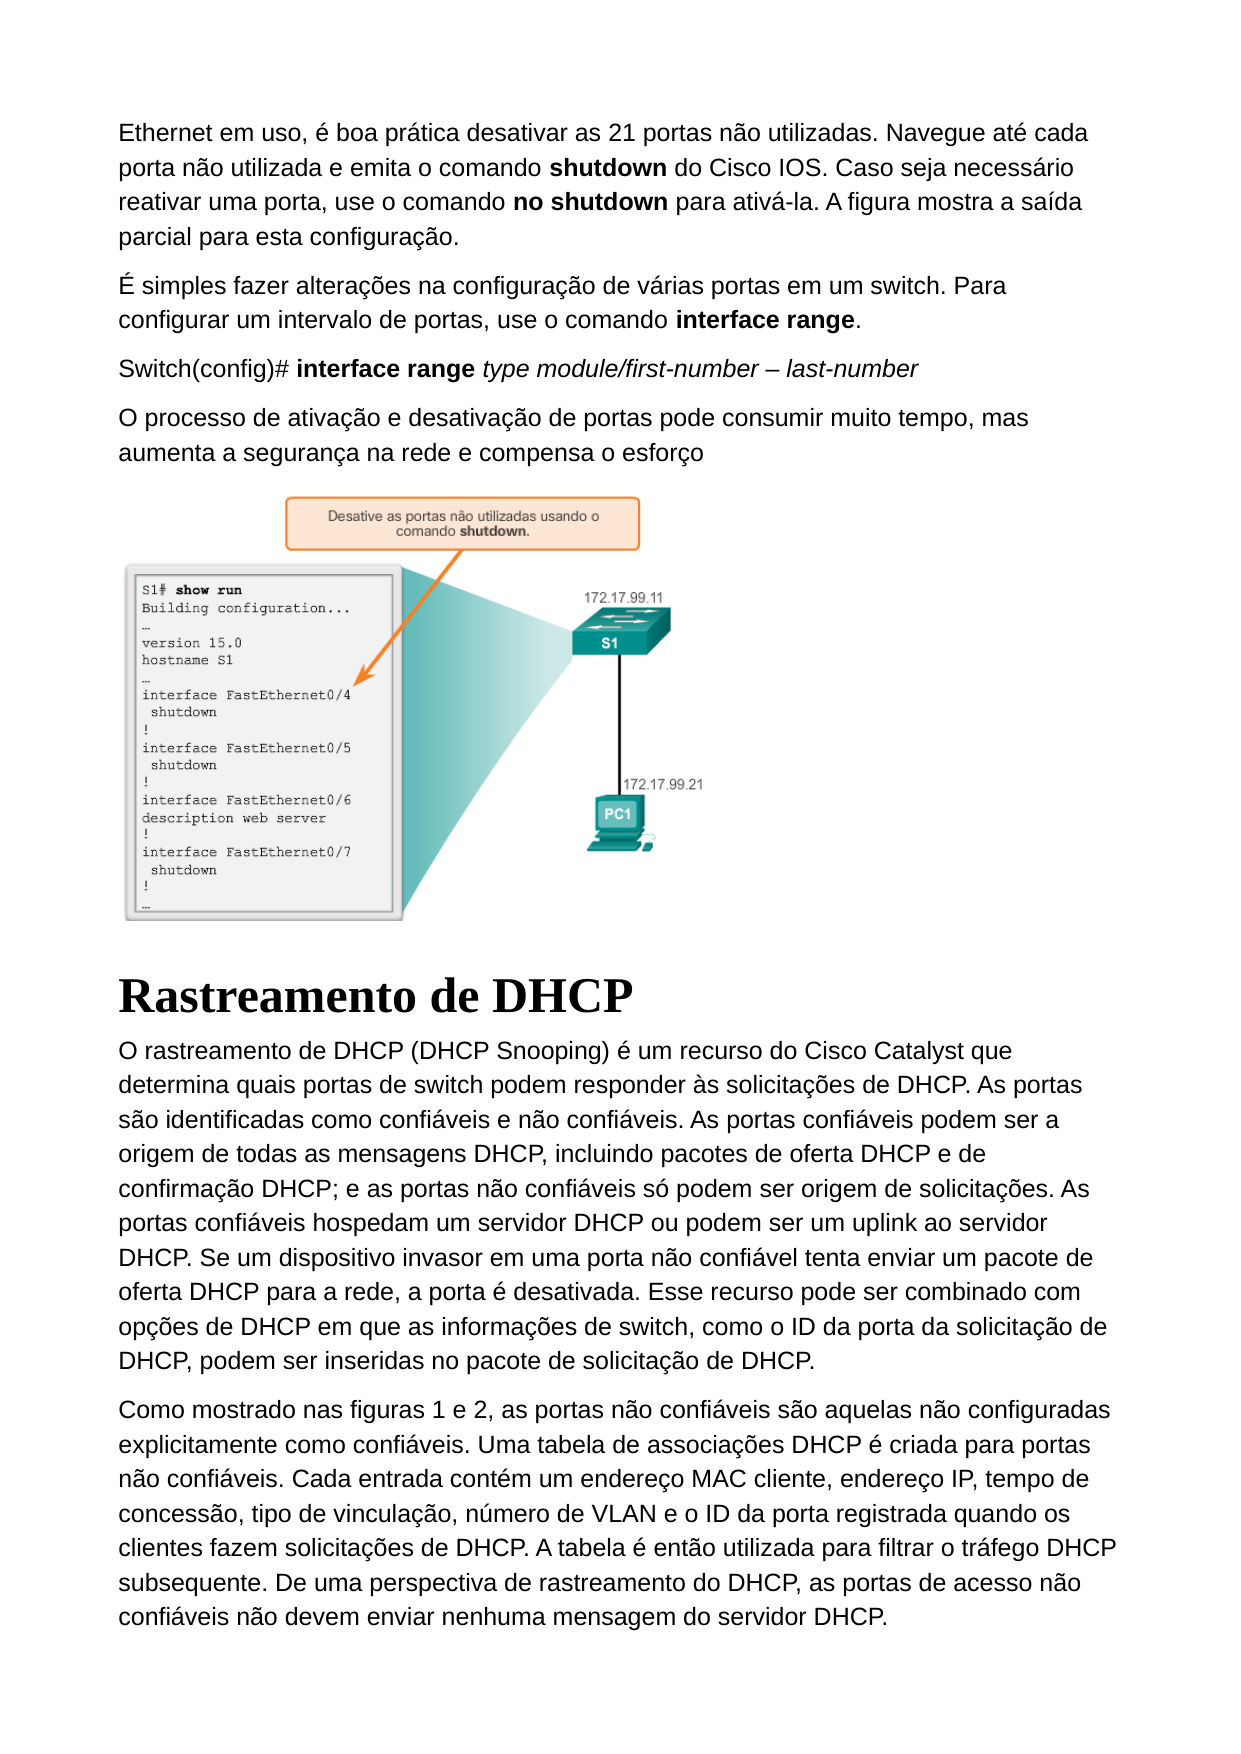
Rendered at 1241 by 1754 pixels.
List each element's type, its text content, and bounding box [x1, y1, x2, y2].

text Ethernet em uso, é boa prática desativar as 21 portas não utilizadas. Navegue até cada porta não utilizada e emita o comando shutdown do Cisco IOS. Caso seja necessário reativar uma porta, use o comando no shutdown para ativá-la. A figura mostra a saída parcial para esta configuração. [118, 118, 1122, 250]
text É simples fazer alterações na configuração de várias portas em um switch. Para configurar um intervalo de portas, use o comando interface range. [118, 271, 1122, 334]
text Como mostrado nas figuras 1 e 2, as portas não confiáveis são aquelas não configuradas explicitamente como confiáveis. Uma tabela de associações DHCP é criada para portas não confiáveis. Cada entrada contém um endereço MAC cliente, endereço IP, tempo de concessão, tipo de vinculação, número de VLAN e o ID da porta registrada quando os clientes fazem solicitações de DHCP. A tabela é então utilizada para filtrar o tráfego DHCP subsequente. De uma perspectiva de rastreamento do DHCP, as portas de acesso não confiáveis não devem enviar nenhuma mensagem do servidor DHCP. [118, 1395, 1122, 1631]
subtitle Rastreamento de DHCP [118, 966, 1122, 1023]
text Switch(config)# interface range type module/first-number – last-number [118, 354, 1122, 383]
picture [118, 486, 708, 921]
text O processo de ativação e desativação de portas pode consumir muito tempo, mas aumenta a segurança na rede e compensa o esforço [118, 403, 1122, 466]
text O rastreamento de DHCP (DHCP Snooping) é um recurso do Cisco Catalyst que determina quais portas de switch podem responder às solicitações de DHCP. As portas são identificadas como confiáveis e não confiáveis. As portas confiáveis podem ser a origem de todas as mensagens DHCP, incluindo pacotes de oferta DHCP e de confirmação DHCP; e as portas não confiáveis só podem ser origem de solicitações. As portas confiáveis hospedam um servidor DHCP ou podem ser um uplink ao servidor DHCP. Se um dispositivo invasor em uma porta não confiável tenta enviar um pacote de oferta DHCP para a rede, a porta é desativada. Esse recurso pode ser combinado com opções de DHCP em que as informações de switch, como o ID da porta da solicitação de DHCP, podem ser inseridas no pacote de solicitação de DHCP. [118, 1036, 1122, 1375]
